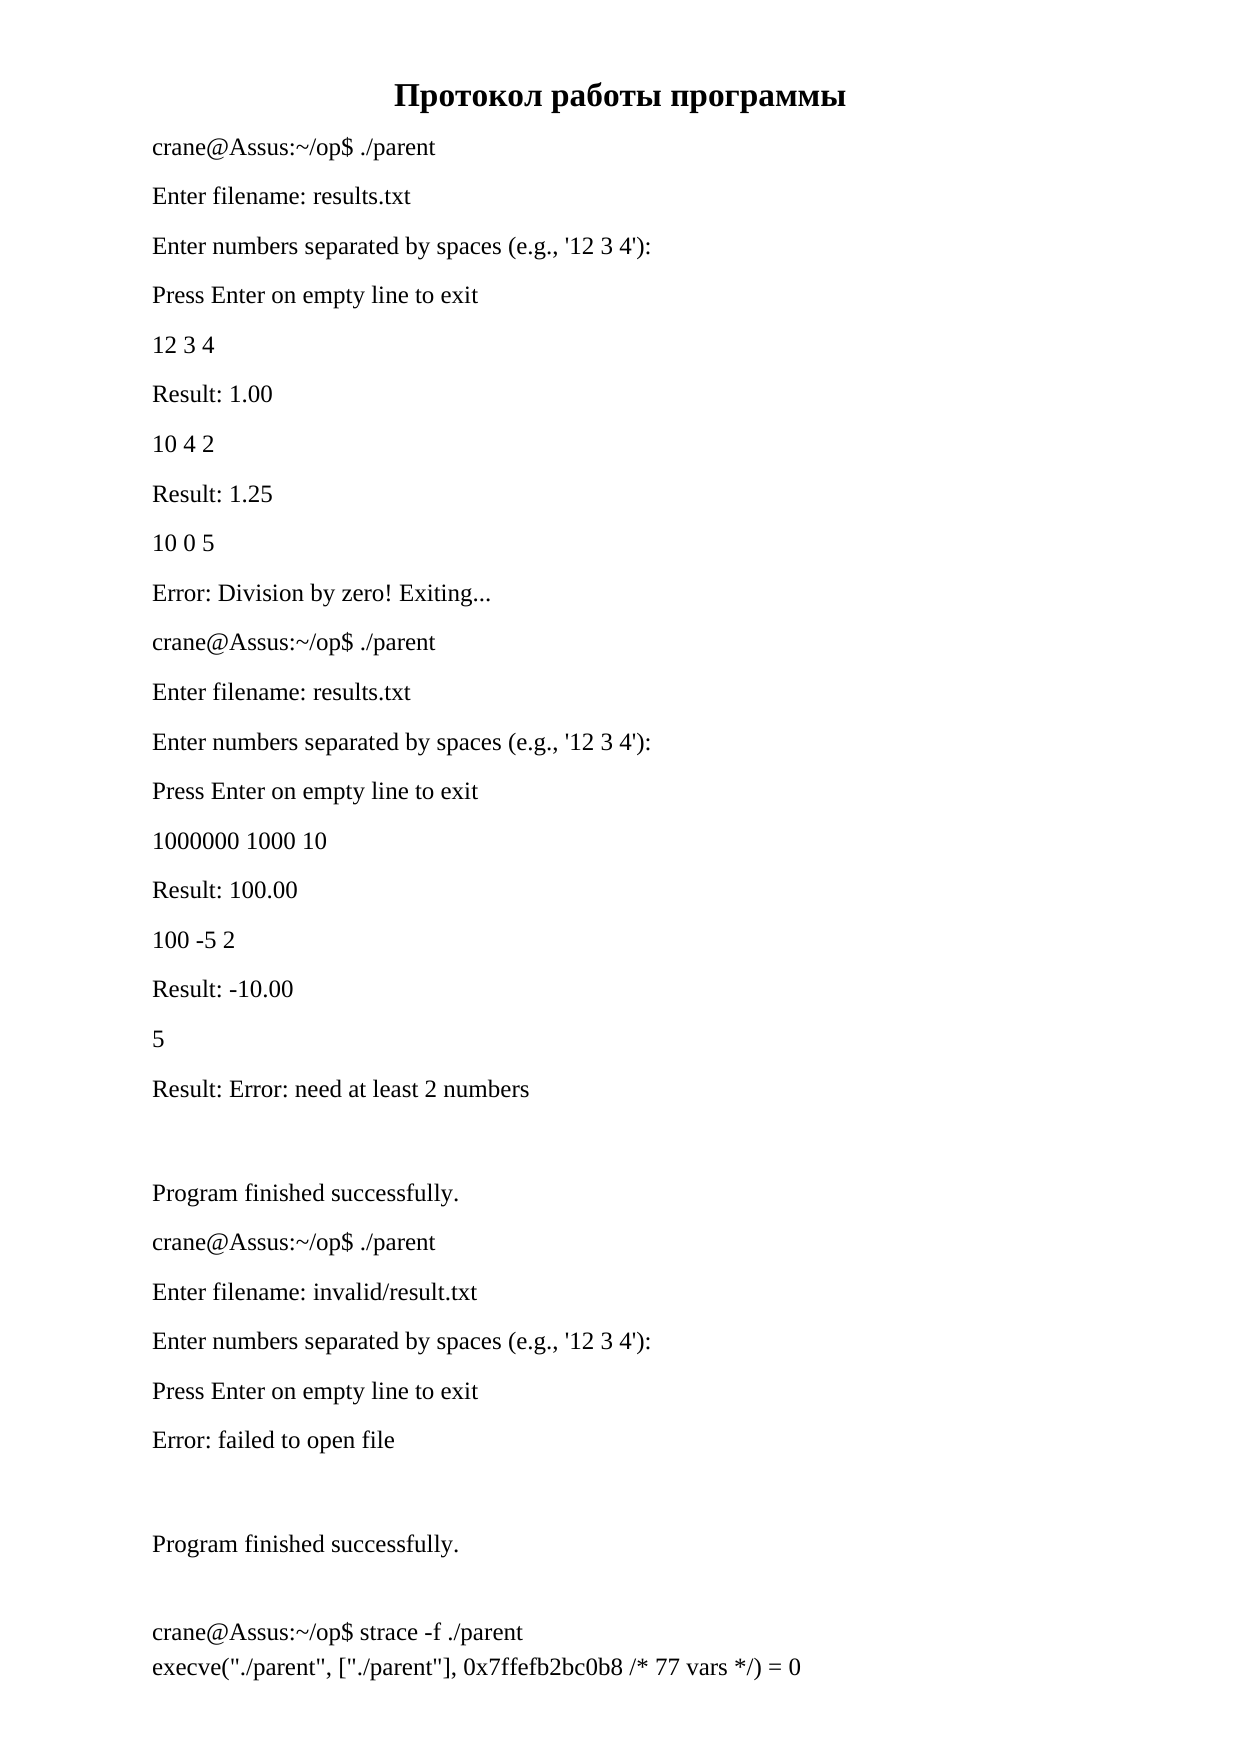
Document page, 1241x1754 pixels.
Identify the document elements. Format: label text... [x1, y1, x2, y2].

text execve("./parent", ["./parent"], 0x7ffefb2bc0b8 /* 77 vars */) = 0 [93, 1664, 225, 1678]
text Enter filename: results.txt [93, 181, 1147, 210]
text Error: Division by zero! Exiting... [93, 578, 1147, 607]
text Result: 1.00 [93, 379, 1147, 408]
text 1000000 1000 10 [93, 826, 1147, 854]
text crane@Assus:~/op$ strace -f ./parent [93, 1629, 210, 1643]
text Enter filename: results.txt [93, 677, 1147, 706]
text crane@Assus:~/op$ ./parent [93, 627, 1147, 656]
text Enter numbers separated by spaces (e.g., '12 3 4'): [93, 231, 1147, 259]
text crane@Assus:~/op$ ./parent [93, 1227, 1147, 1256]
text 12 3 4 [93, 330, 1147, 359]
text execve("./parent", ["./parent"], 0x7ffefb2bc0b8 /* 77 vars */) = 0 [758, 1664, 1147, 1678]
text Enter filename: invalid/result.txt [93, 1277, 1147, 1306]
text crane@Assus:~/op$ strace -f ./parent [332, 1629, 462, 1643]
text Program finished successfully. [93, 1178, 1147, 1206]
text crane@Assus:~/op$ ./parent [93, 132, 1147, 160]
text Result: 100.00 [93, 875, 1147, 904]
text Result: -10.00 [93, 974, 1147, 1003]
text Enter numbers separated by spaces (e.g., '12 3 4'): [93, 1326, 1147, 1355]
text Result: Error: need at least 2 numbers [93, 1074, 1147, 1102]
text execve("./parent", ["./parent"], 0x7ffefb2bc0b8 /* 77 vars */) = 0 [448, 1664, 758, 1678]
text 10 4 2 [93, 429, 1147, 458]
text Протокол работы программы [93, 75, 1147, 113]
text Press Enter on empty line to exit [93, 1376, 1147, 1405]
text Press Enter on empty line to exit [93, 280, 1147, 309]
text crane@Assus:~/op$ strace -f ./parent [464, 1629, 1147, 1643]
text 100 -5 2 [93, 925, 1147, 954]
text Enter numbers separated by spaces (e.g., '12 3 4'): [93, 727, 1147, 755]
text Press Enter on empty line to exit [93, 776, 1147, 805]
text Error: failed to open file [93, 1426, 1147, 1454]
text Result: 1.25 [93, 479, 1147, 507]
text 10 0 5 [93, 528, 1147, 557]
text crane@Assus:~/op$ strace -f ./parent [209, 1629, 330, 1643]
text 5 [93, 1024, 1147, 1053]
text Program finished successfully. [93, 1529, 1147, 1558]
